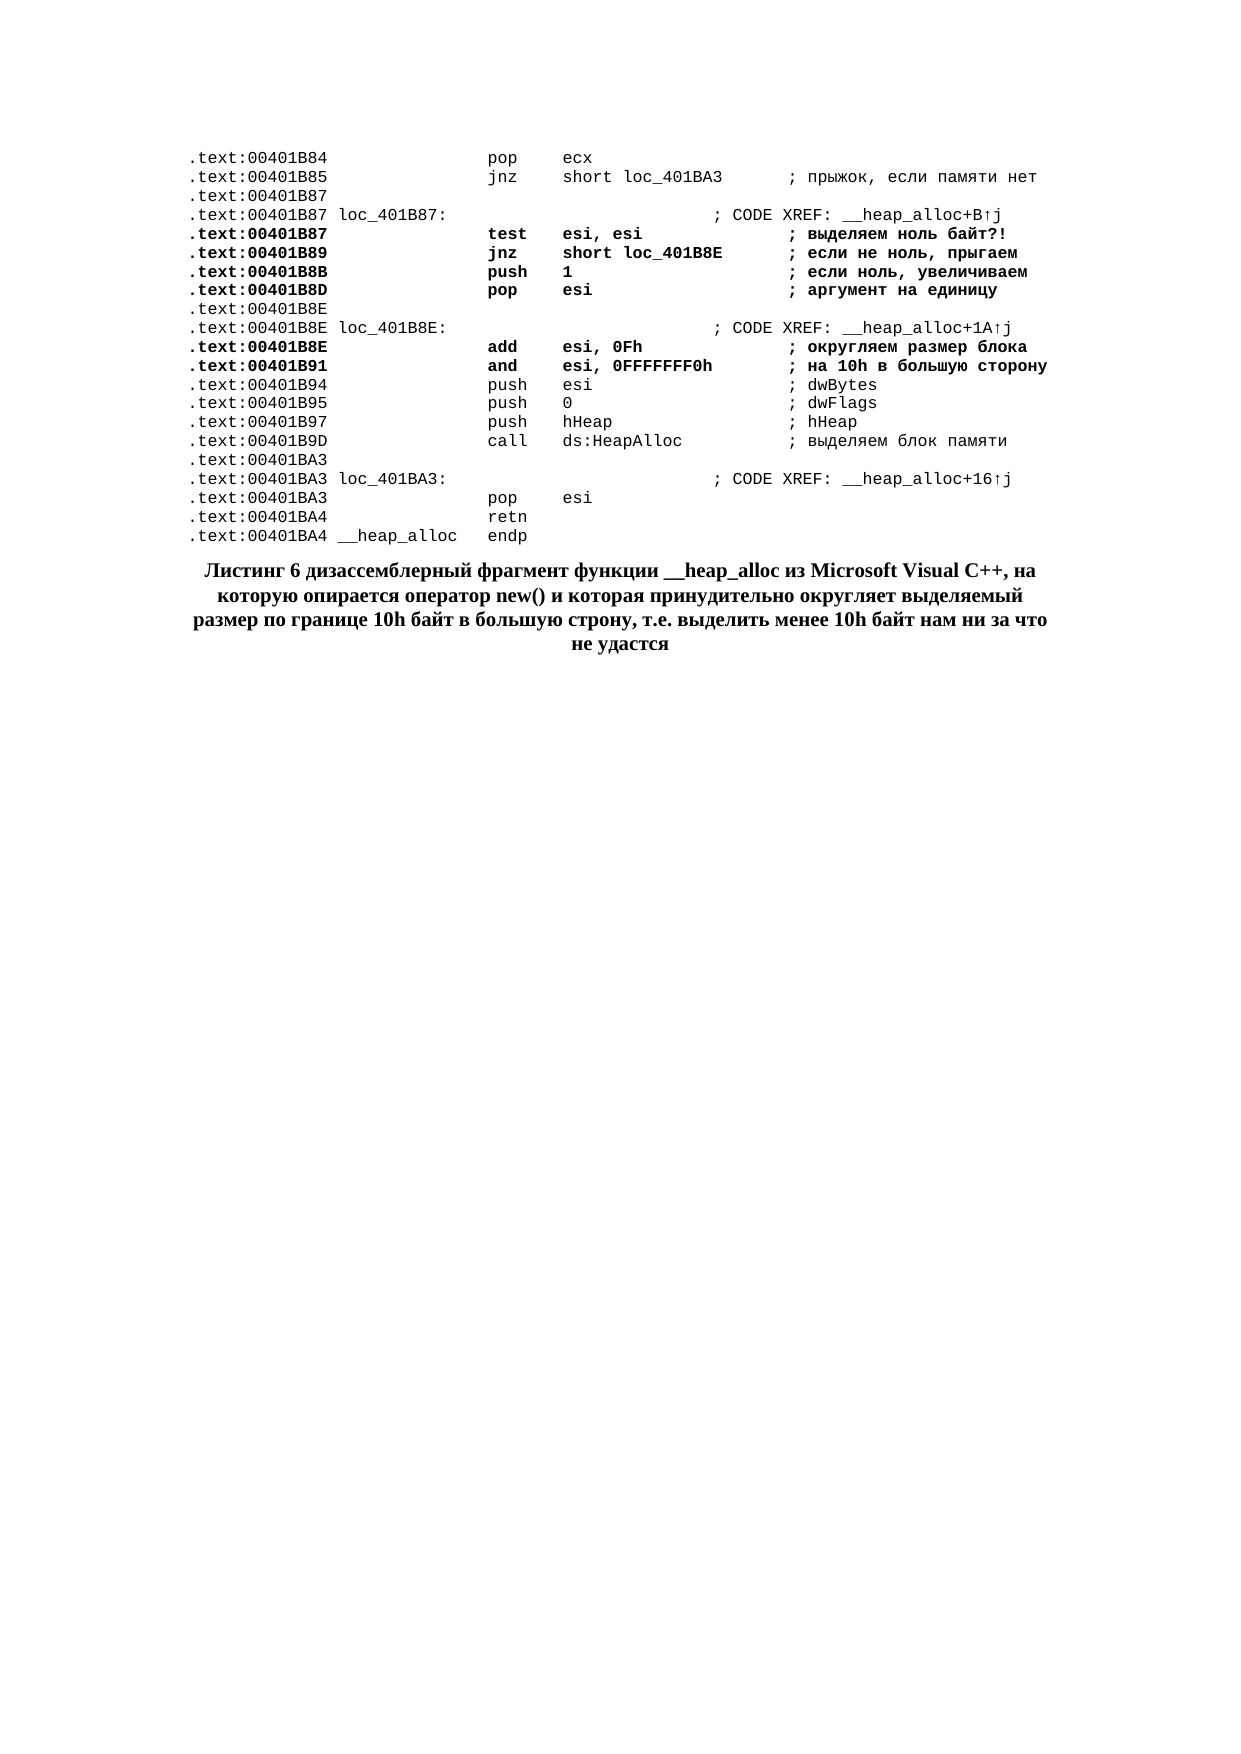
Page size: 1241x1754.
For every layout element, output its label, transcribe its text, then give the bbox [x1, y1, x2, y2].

text .text:00401B8E add esi, 0Fh ; округляем размер блока [187, 338, 1053, 357]
text .text:00401B84 pop ecx [187, 150, 1053, 169]
text .text:00401B94 push esi ; dwBytes [187, 376, 1053, 395]
text .text:00401B9D call ds:HeapAlloc ; выделяем блок памяти [187, 433, 1053, 452]
text .text:00401B8B push 1 ; если ноль, увеличиваем [187, 263, 1053, 282]
text .text:00401B87 [187, 188, 1053, 207]
text .text:00401BA3 pop esi [187, 489, 1053, 508]
text .text:00401B8D pop esi ; аргумент на единицу [187, 282, 1053, 301]
text .text:00401B87 loc_401B87: ; CODE XREF: __heap_alloc+B↑j [187, 207, 1053, 225]
text .text:00401B8E [187, 301, 1053, 320]
text .text:00401B91 and esi, 0FFFFFFF0h ; на 10h в большую сторону [187, 357, 1053, 376]
text .text:00401B97 push hHeap ; hHeap [187, 414, 1053, 433]
text .text:00401BA3 [187, 452, 1053, 471]
text .text:00401B85 jnz short loc_401BA3 ; прыжок, если памяти нет [187, 169, 1053, 188]
text .text:00401BA4 __heap_alloc endp [187, 527, 1053, 546]
text .text:00401BA3 loc_401BA3: ; CODE XREF: __heap_alloc+16↑j [187, 471, 1053, 489]
text .text:00401BA4 retn [187, 508, 1053, 527]
text .text:00401B8E loc_401B8E: ; CODE XREF: __heap_alloc+1A↑j [187, 320, 1053, 338]
text .text:00401B89 jnz short loc_401B8E ; если не ноль, прыгаем [187, 244, 1053, 263]
text .text:00401B87 test esi, esi ; выделяем ноль байт?! [187, 225, 1053, 244]
text Листинг 6 дизассемблерный фрагмент функции __heap_alloc из Microsoft Visual C++, на которую опирается оператор new() и которая принудительно округляет выделяемый размер по границе 10h байт в большую строну, т.е. выделить менее 10h байт нам ни за что не удастся [187, 558, 1053, 655]
text .text:00401B95 push 0 ; dwFlags [187, 395, 1053, 414]
